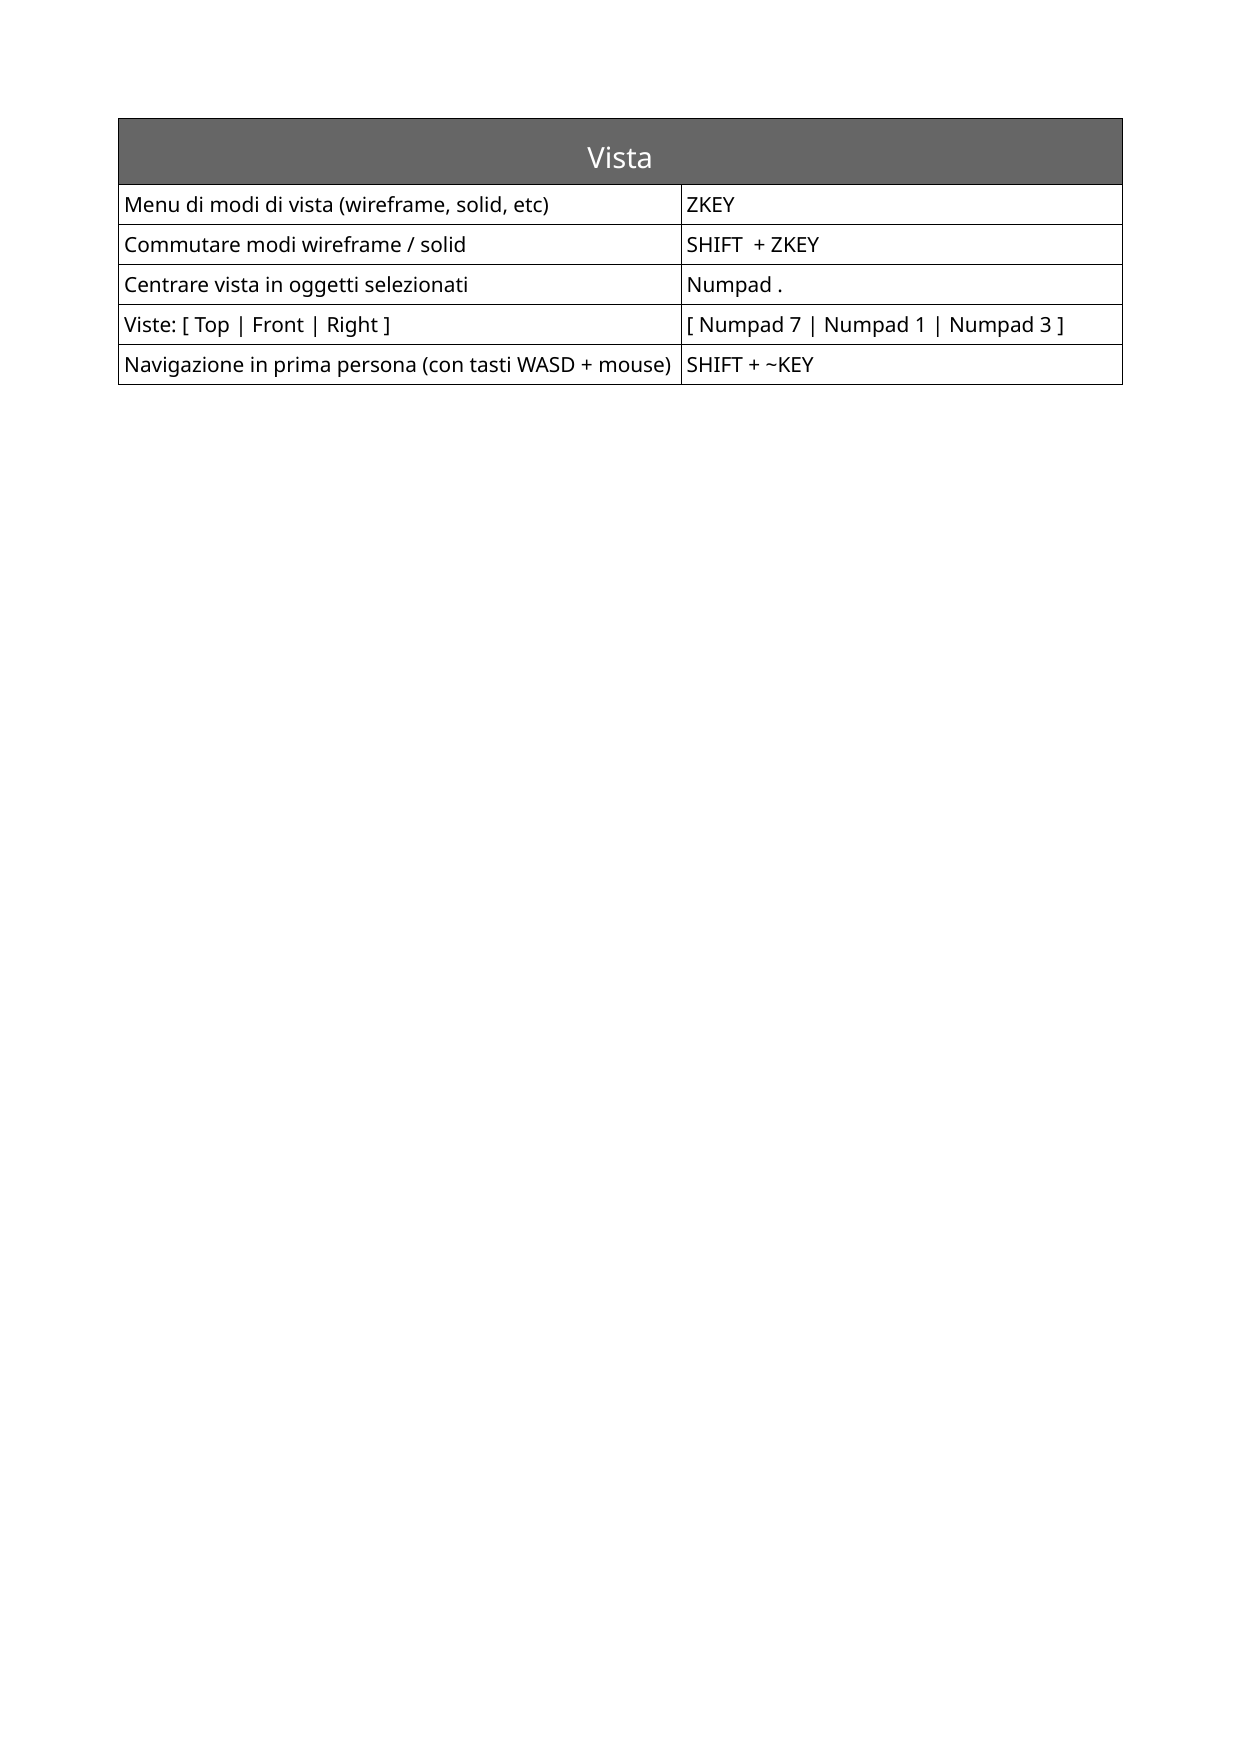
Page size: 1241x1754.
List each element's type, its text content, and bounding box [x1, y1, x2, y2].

table_cell Commutare modi wireframe / solid [119, 225, 681, 264]
table_cell Navigazione in prima persona (con tasti WASD + mouse) [119, 345, 681, 384]
table_cell Menu di modi di vista (wireframe, solid, etc) [119, 185, 681, 224]
table_cell ZKEY [682, 185, 1122, 224]
table_header Vista [119, 119, 1122, 184]
table_cell Centrare vista in oggetti selezionati [119, 265, 681, 304]
table_cell SHIFT + ZKEY [682, 225, 1122, 264]
table_cell SHIFT + ~KEY [682, 345, 1122, 384]
table_cell Viste: [ Top | Front | Right ] [119, 305, 681, 344]
table_cell [ Numpad 7 | Numpad 1 | Numpad 3 ] [682, 305, 1122, 344]
table_cell Numpad . [682, 265, 1122, 304]
